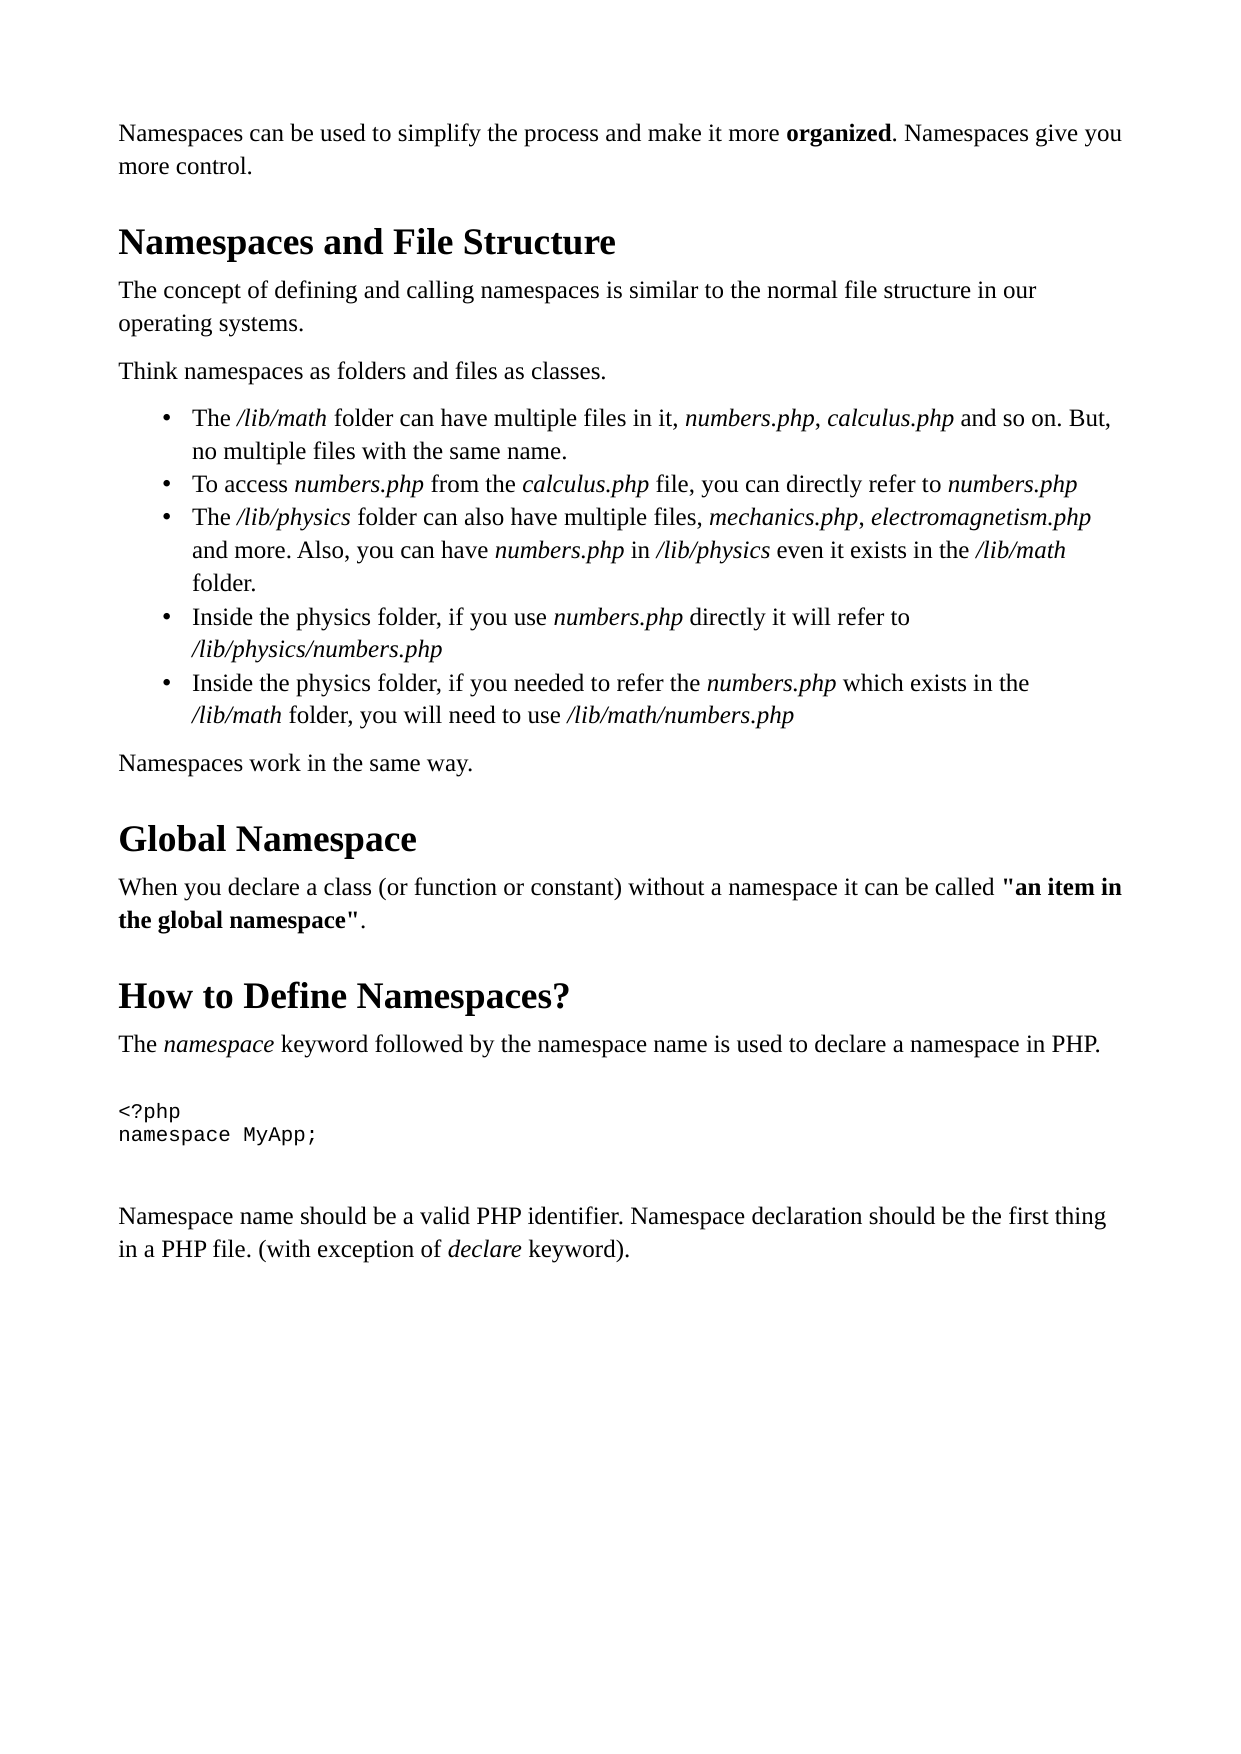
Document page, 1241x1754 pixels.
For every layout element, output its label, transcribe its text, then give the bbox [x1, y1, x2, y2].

text Think namespaces as folders and files as classes. [118, 356, 1122, 384]
subtitle Global Namespace [118, 817, 1122, 860]
subtitle Namespaces and File Structure [118, 219, 1122, 263]
list Inside the physics folder, if you use numbers.php directly it will refer to /lib/physics/numbers.php [162, 602, 1122, 663]
list The /lib/physics folder can also have multiple files, mechanics.php, electromagnetism.php and more. Also, you can have numbers.php in /lib/physics even it exists in the /lib/math folder. [162, 502, 1122, 597]
list To access numbers.php from the calculus.php file, you can directly refer to numbers.php [162, 469, 1122, 498]
text namespace MyApp; [118, 1124, 1122, 1148]
text The concept of defining and calling namespaces is similar to the normal file structure in our operating systems. [118, 275, 1122, 337]
subtitle How to Define Namespaces? [118, 974, 1122, 1017]
list The /lib/math folder can have multiple files in it, numbers.php, calculus.php and so on. But, no multiple files with the same name. [162, 403, 1122, 465]
text Namespaces work in the same way. [118, 748, 1122, 777]
text Namespace name should be a valid PHP identifier. Namespace declaration should be the first thing in a PHP file. (with exception of declare keyword). [118, 1201, 1122, 1263]
text Namespaces can be used to simplify the process and make it more organized. Namespaces give you more control. [118, 118, 1122, 180]
list Inside the physics folder, if you needed to refer the numbers.php which exists in the /lib/math folder, you will need to use /lib/math/numbers.php [162, 668, 1122, 729]
text The namespace keyword followed by the namespace name is used to declare a namespace in PHP. [118, 1029, 1122, 1058]
text <?php [118, 1101, 1122, 1124]
text When you declare a class (or function or constant) without a namespace it can be called "an item in the global namespace". [118, 872, 1122, 934]
